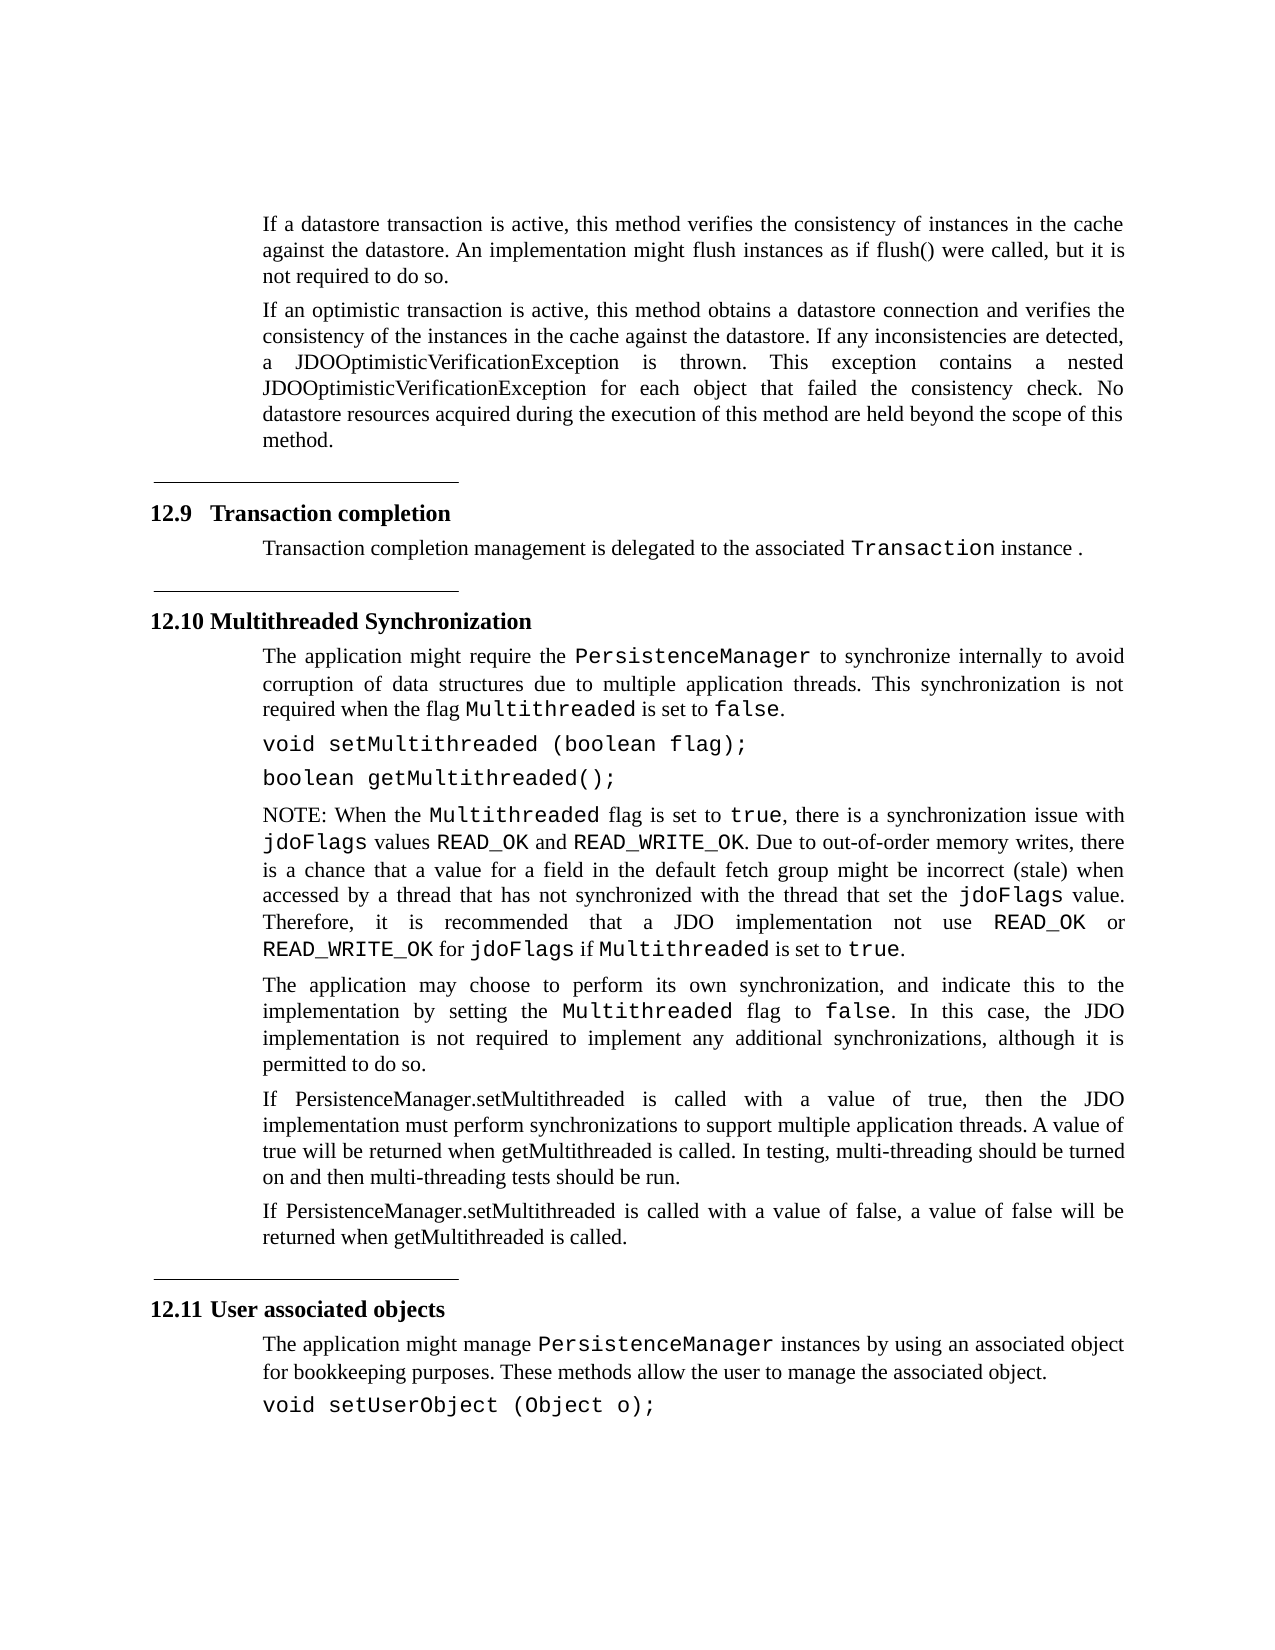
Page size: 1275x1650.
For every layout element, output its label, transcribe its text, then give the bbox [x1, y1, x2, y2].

text NOTE: When the Multithreaded flag is set to true, there is a synchronization issue with jdoFlags values READ_OK and READ_WRITE_OK. Due to out-of-order memory writes, there is a chance that a value for a field in the default fetch group might be incorrect (stale) when accessed by a thread that has not synchronized with the thread that set the jdoFlags value. Therefore, it is recommended that a JDO implementation not use READ_OK or READ_WRITE_OK for jdoFlags if Multithreaded is set to true. [262, 800, 1125, 963]
subtitle Transaction completion [150, 498, 1125, 526]
text A12.7-2 [If PersistenceManager.setMultithreaded is called with a value of false, a value of false will be returned when getMultithreaded is called.] [262, 1197, 1125, 1249]
subtitle User associated objects [150, 1295, 1125, 1323]
text void setUserObject (Object o); [262, 1393, 1125, 1419]
text void setMultithreaded (boolean flag); [262, 732, 1125, 758]
text The application may choose to perform its own synchronization, and indicate this to the implementation by setting the Multithreaded flag to false. In this case, the JDO implementation is not required to implement any additional synchronizations, although it is permitted to do so. [262, 972, 1125, 1077]
text The application might require the PersistenceManager to synchronize internally to avoid corruption of data structures due to multiple application threads. This synchronization is not required when the flag Multithreaded is set to false. [262, 643, 1125, 723]
text Transaction completion management is delegated to the associated Transaction instance . [262, 534, 1125, 561]
text A12.7-1 [If PersistenceManager.setMultithreaded is called with a value of true, then the JDO implementation must perform synchronizations to support multiple application threads. A value of true will be returned when getMultithreaded is called. In testing, multi-threading should be turned on and then multi-threading tests should be run.] [262, 1085, 1125, 1189]
text If a datastore transaction is active, this method verifies the consistency of instances in the cache against the datastore. An implementation might flush instances as if flush() were called, but it is not required to do so. [262, 210, 1125, 288]
text If an optimistic transaction is active, this method obtains a datastore connection and verifies the consistency of the instances in the cache against the datastore. If any inconsistencies are detected, a JDOOptimisticVerificationException is thrown. This exception contains a nested JDOOptimisticVerificationException for each object that failed the consistency check. No datastore resources acquired during the execution of this method are held beyond the scope of this method.] [262, 296, 1125, 453]
text A12.8-1 [The application might manage PersistenceManager instances by using an associated object for bookkeeping purposes. These methods allow the user to manage the associated object. [262, 1331, 1125, 1384]
subtitle Multithreaded Synchronization [150, 607, 1125, 635]
text boolean getMultithreaded(); [262, 766, 1125, 792]
